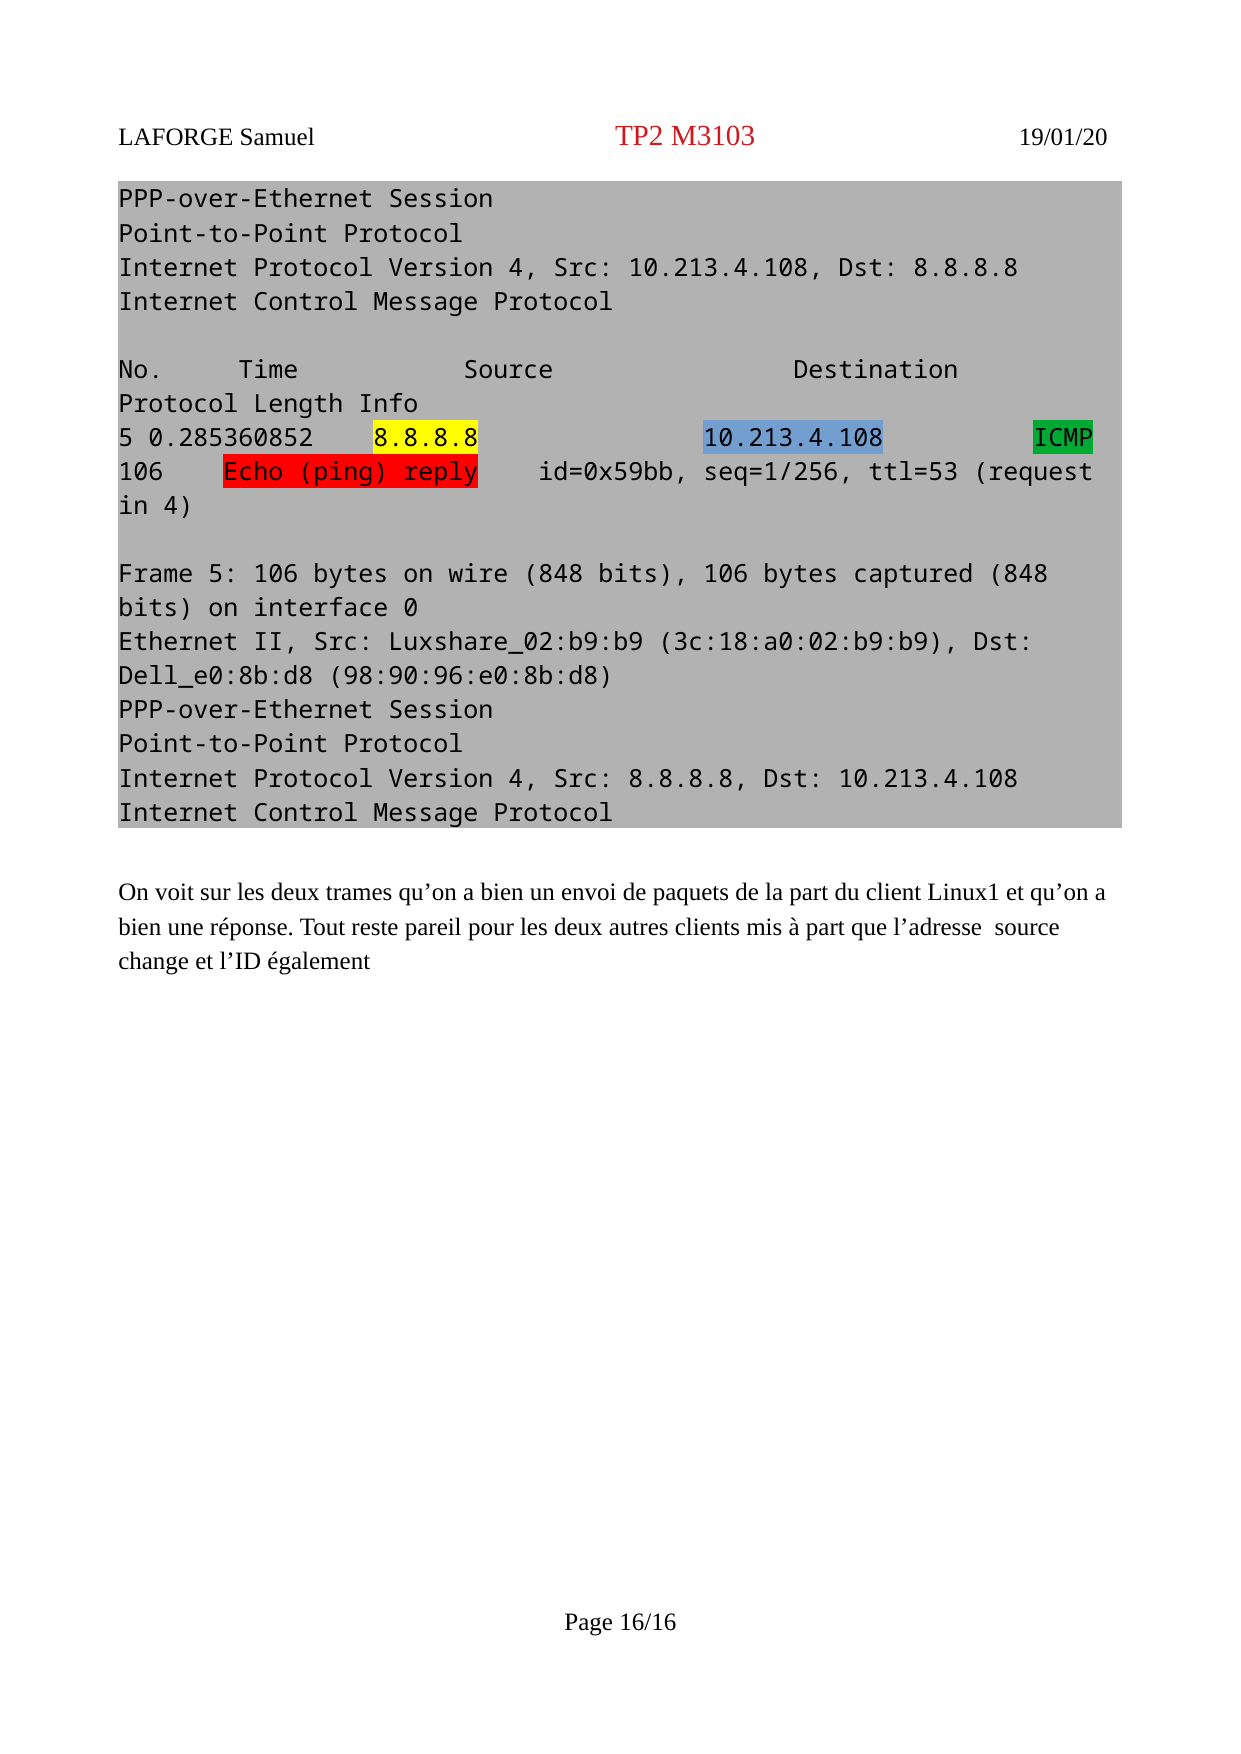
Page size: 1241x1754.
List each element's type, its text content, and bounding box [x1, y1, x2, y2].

text PPP-over-Ethernet Session Point-to-Point Protocol Internet Protocol Version 4, Src: 10.213.4.108, Dst: 8.8.8.8 Internet Control Message Protocol No. Time Source Destination Protocol Length Info 5 0.285360852 8.8.8.8 10.213.4.108 ICMP 106 Echo (ping) reply id=0x59bb, seq=1/256, ttl=53 (request in 4) Frame 5: 106 bytes on wire (848 bits), 106 bytes captured (848 bits) on interface 0 Ethernet II, Src: Luxshare_02:b9:b9 (3c:18:a0:02:b9:b9), Dst: Dell_e0:8b:d8 (98:90:96:e0:8b:d8) PPP-over-Ethernet Session Point-to-Point Protocol Internet Protocol Version 4, Src: 8.8.8.8, Dst: 10.213.4.108 Internet Control Message Protocol [118, 181, 1122, 828]
text On voit sur les deux trames qu’on a bien un envoi de paquets de la part du client Linux1 et qu’on a bien une réponse. Tout reste pareil pour les deux autres clients mis à part que l’adresse source change et l’ID également [118, 877, 1122, 975]
